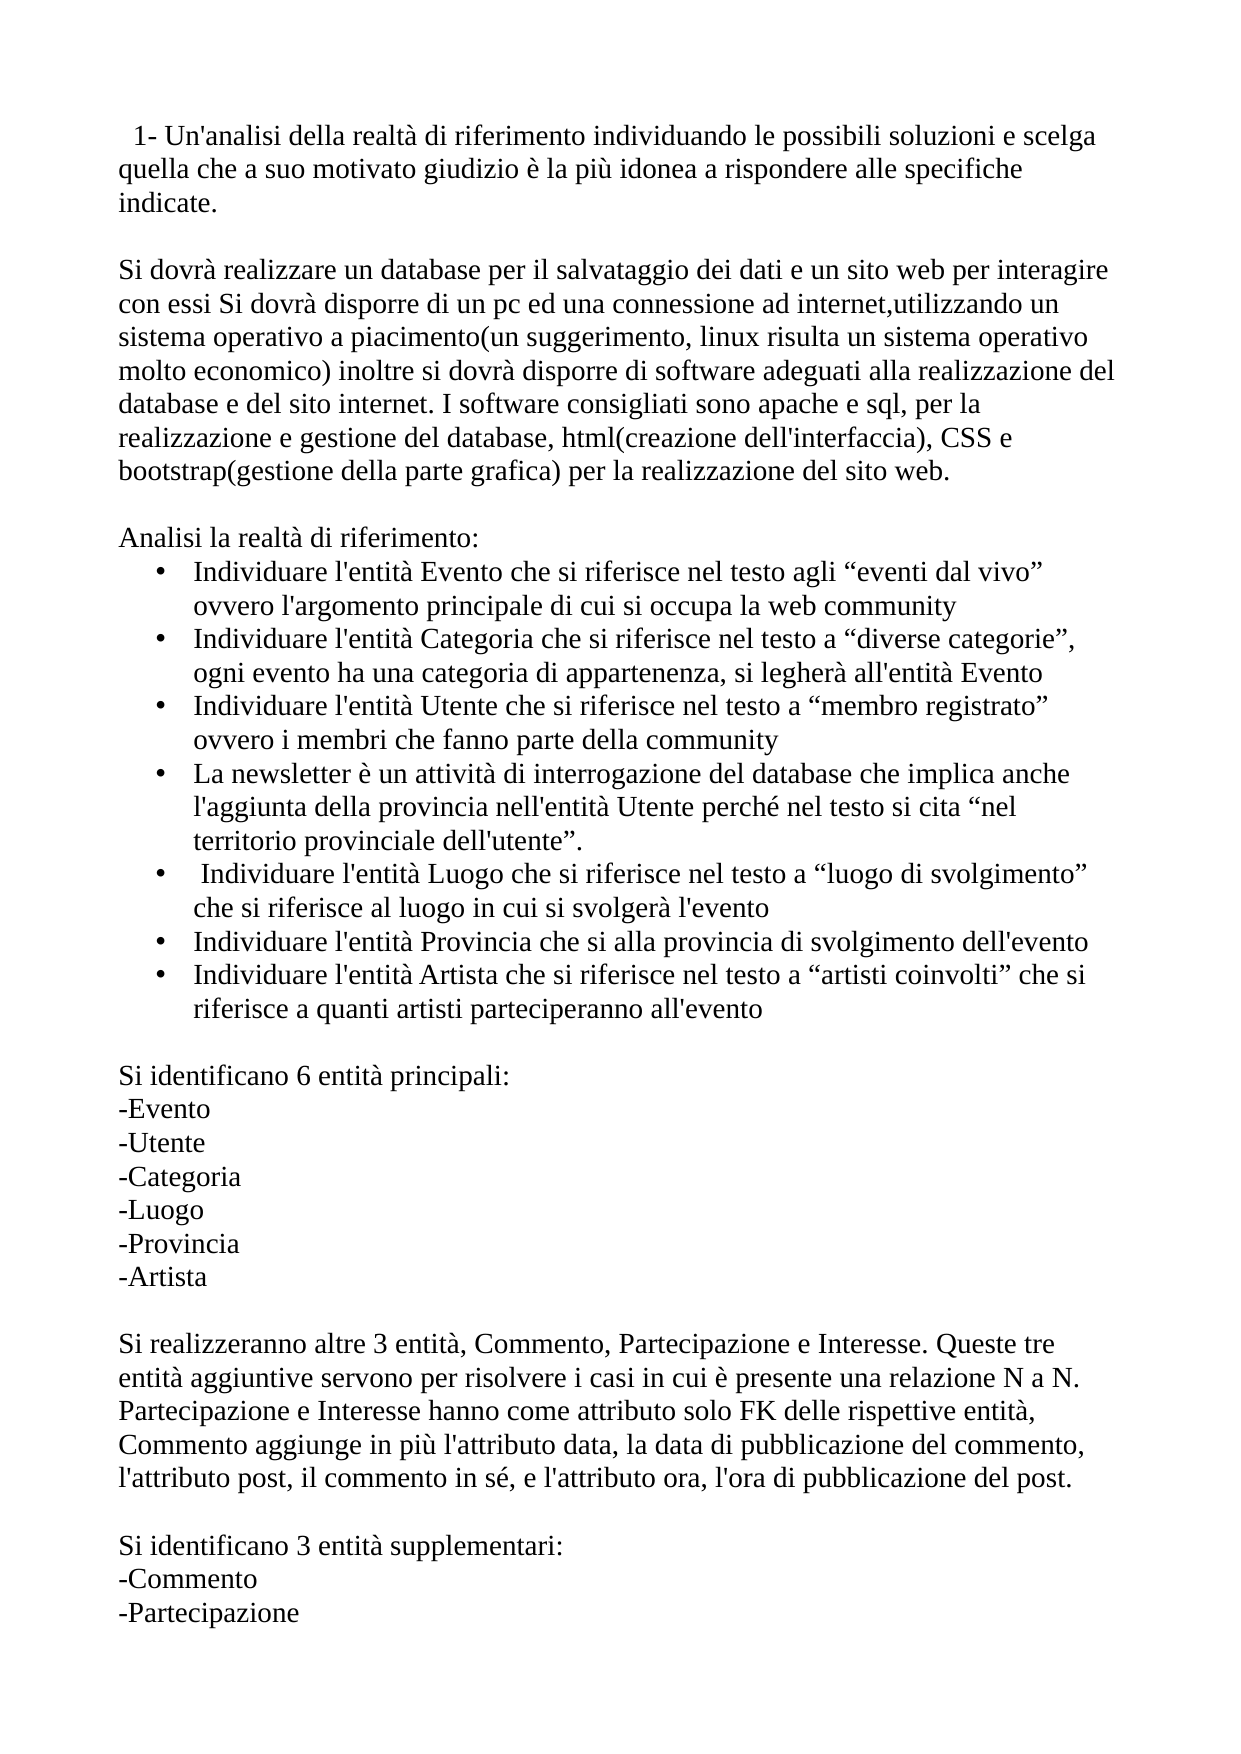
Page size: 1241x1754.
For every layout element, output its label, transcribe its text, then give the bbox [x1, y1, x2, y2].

text Si identificano 3 entità supplementari: [118, 1528, 1122, 1561]
text -Provincia [118, 1226, 1122, 1259]
text -Evento [118, 1092, 1122, 1125]
text -Luogo [118, 1192, 1122, 1226]
list Individuare l'entità Provincia che si alla provincia di svolgimento dell'evento [156, 924, 1122, 957]
text -Utente [118, 1125, 1122, 1159]
list Individuare l'entità Luogo che si riferisce nel testo a “luogo di svolgimento” [156, 856, 1122, 890]
text -Commento [118, 1561, 1122, 1595]
list Individuare l'entità Artista che si riferisce nel testo a “artisti coinvolti” che si riferisce a quanti artisti parteciperanno all'evento [156, 957, 1122, 1024]
text -Categoria [118, 1159, 1122, 1192]
list Individuare l'entità Evento che si riferisce nel testo agli “eventi dal vivo” ovvero l'argomento principale di cui si occupa la web community [156, 554, 1122, 621]
list La newsletter è un attività di interrogazione del database che implica anche l'aggiunta della provincia nell'entità Utente perché nel testo si cita “nel territorio provinciale dell'utente”. [156, 756, 1122, 856]
text 1- Un'analisi della realtà di riferimento individuando le possibili soluzioni e scelga quella che a suo motivato giudizio è la più idonea a rispondere alle specifiche indicate. [118, 118, 1122, 219]
text Si dovrà realizzare un database per il salvataggio dei dati e un sito web per interagire con essi Si dovrà disporre di un pc ed una connessione ad internet,utilizzando un sistema operativo a piacimento(un suggerimento, linux risulta un sistema operativo molto economico) inoltre si dovrà disporre di software adeguati alla realizzazione del database e del sito internet. I software consigliati sono apache e sql, per la realizzazione e gestione del database, html(creazione dell'interfaccia), CSS e bootstrap(gestione della parte grafica) per la realizzazione del sito web. [118, 252, 1122, 487]
text -Partecipazione [118, 1595, 1122, 1628]
text Si realizzeranno altre 3 entità, Commento, Partecipazione e Interesse. Queste tre entità aggiuntive servono per risolvere i casi in cui è presente una relazione N a N. Partecipazione e Interesse hanno come attributo solo FK delle rispettive entità, Commento aggiunge in più l'attributo data, la data di pubblicazione del commento, l'attributo post, il commento in sé, e l'attributo ora, l'ora di pubblicazione del post. [118, 1326, 1122, 1494]
text Si identificano 6 entità principali: [118, 1058, 1122, 1092]
list Individuare l'entità Utente che si riferisce nel testo a “membro registrato” [156, 688, 1122, 722]
list Individuare l'entità Categoria che si riferisce nel testo a “diverse categorie”, [156, 621, 1122, 655]
list ogni evento ha una categoria di appartenenza, si legherà all'entità Evento [156, 655, 1122, 688]
text -Artista [118, 1259, 1122, 1293]
list ovvero i membri che fanno parte della community [156, 722, 1122, 756]
list che si riferisce al luogo in cui si svolgerà l'evento [156, 890, 1122, 924]
text Analisi la realtà di riferimento: [118, 521, 1122, 554]
